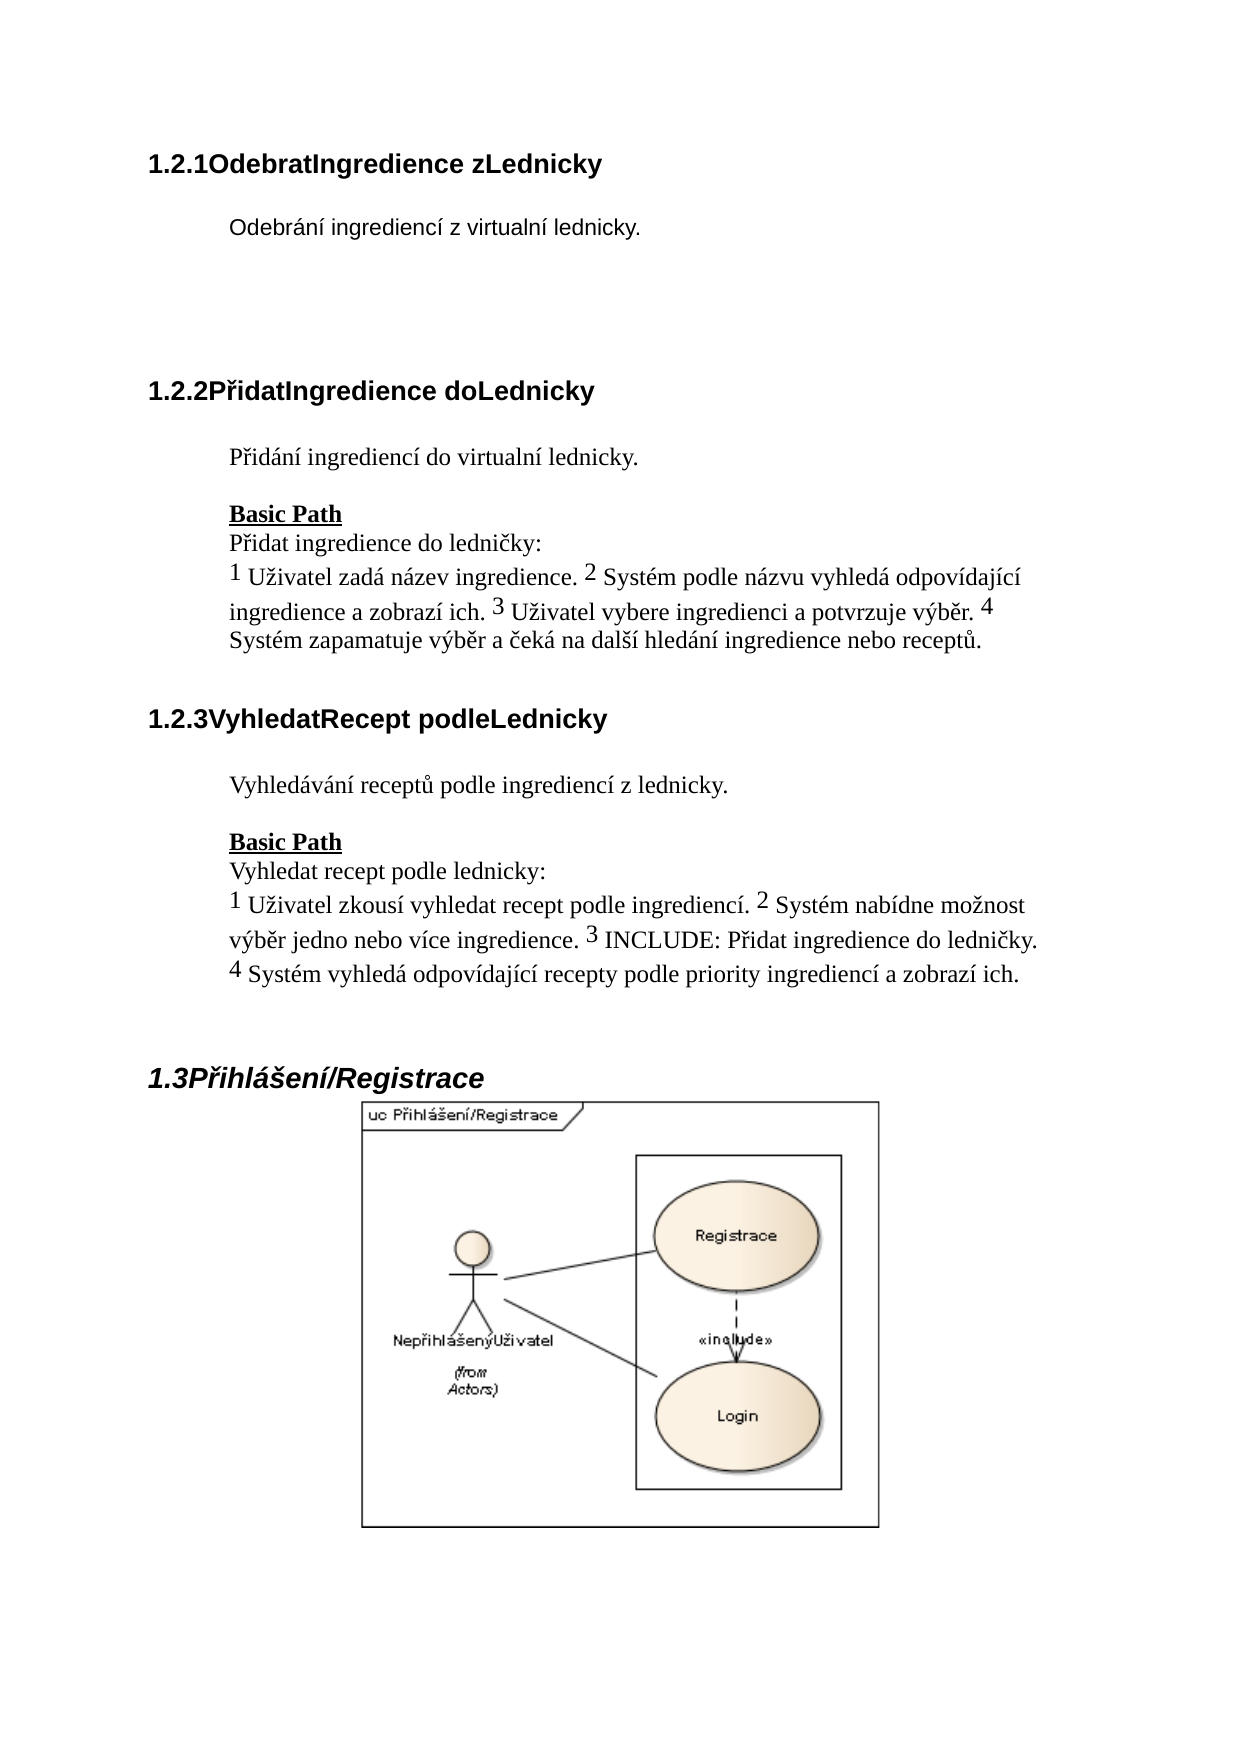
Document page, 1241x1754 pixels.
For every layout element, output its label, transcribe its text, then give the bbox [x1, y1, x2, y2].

table_header Přidání ingrediencí do virtualní lednicky. Basic Path Přidat ingredience do ledničky: 1 Uživatel zadá název ingredience. 2 Systém podle názvu vyhledá odpovídající ingredience a zobrazí ich. 3 Uživatel vybere ingredienci a potvrzuje výběr. 4 Systém zapamatuje výběr a čeká na další hledání ingredience nebo receptů. [223, 442, 1048, 654]
subtitle PřidatIngredience doLednicky [148, 375, 1093, 407]
subtitle Přihlášení/Registrace [148, 1061, 1093, 1095]
subtitle OdebratIngredience zLednicky [148, 148, 1093, 179]
subtitle VyhledatRecept podleLednicky [148, 703, 1093, 735]
table_header Vyhledávání receptů podle ingrediencí z lednicky. Basic Path Vyhledat recept podle lednicky: 1 Uživatel zkousí vyhledat recept podle ingrediencí. 2 Systém nabídne možnost výběr jedno nebo více ingredience. 3 INCLUDE: Přidat ingredience do ledničky. 4 Systém vyhledá odpovídající recepty podle priority ingrediencí a zobrazí ich. [223, 770, 1048, 988]
picture [360, 1101, 880, 1528]
table_header Odebrání ingrediencí z virtualní lednicky. [223, 214, 1048, 298]
